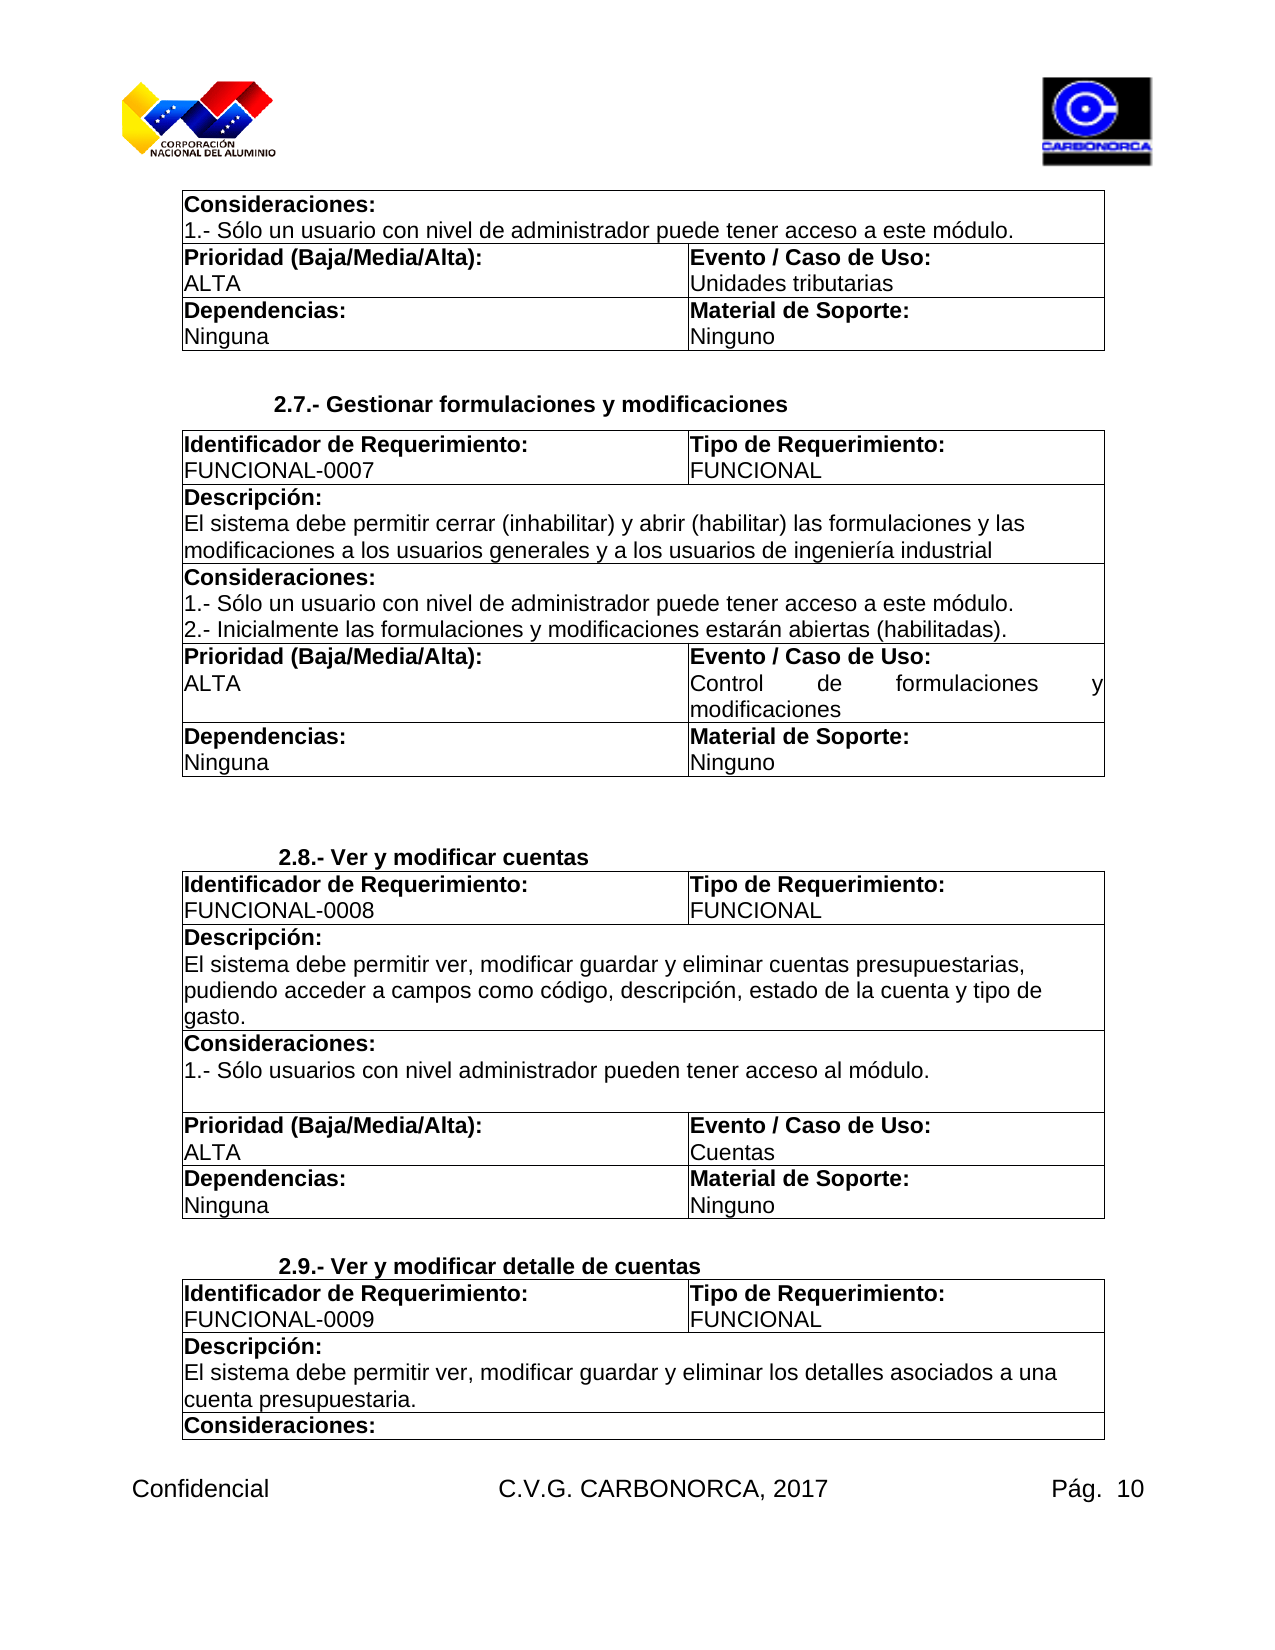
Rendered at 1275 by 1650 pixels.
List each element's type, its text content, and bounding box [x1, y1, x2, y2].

table_cell Descripción: El sistema debe permitir cerrar (inhabilitar) y abrir (habilitar) las formulaciones y las modificaciones a los usuarios generales y a los usuarios de ingeniería industrial [183, 485, 1104, 563]
table_cell Material de Soporte: Ninguno [689, 723, 1104, 776]
table_cell Evento / Caso de Uso: Control de formulaciones y modificaciones [689, 644, 1104, 722]
table_header Tipo de Requerimiento: FUNCIONAL [689, 1280, 1104, 1332]
table_header Identificador de Requerimiento: FUNCIONAL-0007 [183, 431, 688, 483]
table_cell Descripción: El sistema debe permitir ver, modificar guardar y eliminar los detalles asociados a una cuenta presupuestaria. [183, 1333, 1104, 1412]
table_cell Consideraciones: 1.- Sólo un usuario con nivel de administrador puede tener acceso a este módulo. 2.- Inicialmente las formulaciones y modificaciones estarán abiertas (habilitadas). [183, 564, 1104, 643]
picture [1042, 76, 1155, 168]
table_cell Material de Soporte: Ninguno [689, 1166, 1104, 1218]
table_header Tipo de Requerimiento: FUNCIONAL [689, 431, 1104, 483]
table_cell Descripción: El sistema debe permitir ver, modificar guardar y eliminar cuentas presupuestarias, pudiendo acceder a campos como código, descripción, estado de la cuenta y tipo de gasto. [183, 925, 1104, 1030]
table_header Tipo de Requerimiento: FUNCIONAL [689, 872, 1104, 924]
table_cell Dependencias: Ninguna [183, 298, 688, 350]
table_header Identificador de Requerimiento: FUNCIONAL-0008 [183, 872, 688, 924]
table_cell Prioridad (Baja/Media/Alta): ALTA [183, 644, 688, 722]
table_cell Prioridad (Baja/Media/Alta): ALTA [183, 1113, 688, 1165]
list 2.7.- Gestionar formulaciones y modificaciones [236, 391, 1157, 418]
table_cell Evento / Caso de Uso: Unidades tributarias [689, 244, 1104, 296]
table_cell Dependencias: Ninguna [183, 1166, 688, 1218]
list 2.8.- Ver y modificar cuentas [177, 844, 1098, 871]
picture [118, 75, 279, 160]
list 2.9.- Ver y modificar detalle de cuentas [177, 1253, 1098, 1279]
table_header Identificador de Requerimiento: FUNCIONAL-0009 [183, 1280, 688, 1332]
table_cell Consideraciones: 1.- Sólo un usuario con nivel de administrador puede tener acceso a este módulo. [183, 191, 1104, 243]
table_cell Dependencias: Ninguna [183, 723, 688, 776]
table_cell Material de Soporte: Ninguno [689, 298, 1104, 350]
table_cell Consideraciones: [183, 1413, 1104, 1439]
table_cell Consideraciones: 1.- Sólo usuarios con nivel administrador pueden tener acceso al módulo. [183, 1031, 1104, 1112]
table_cell Evento / Caso de Uso: Cuentas [689, 1113, 1104, 1165]
table_cell Prioridad (Baja/Media/Alta): ALTA [183, 244, 688, 296]
